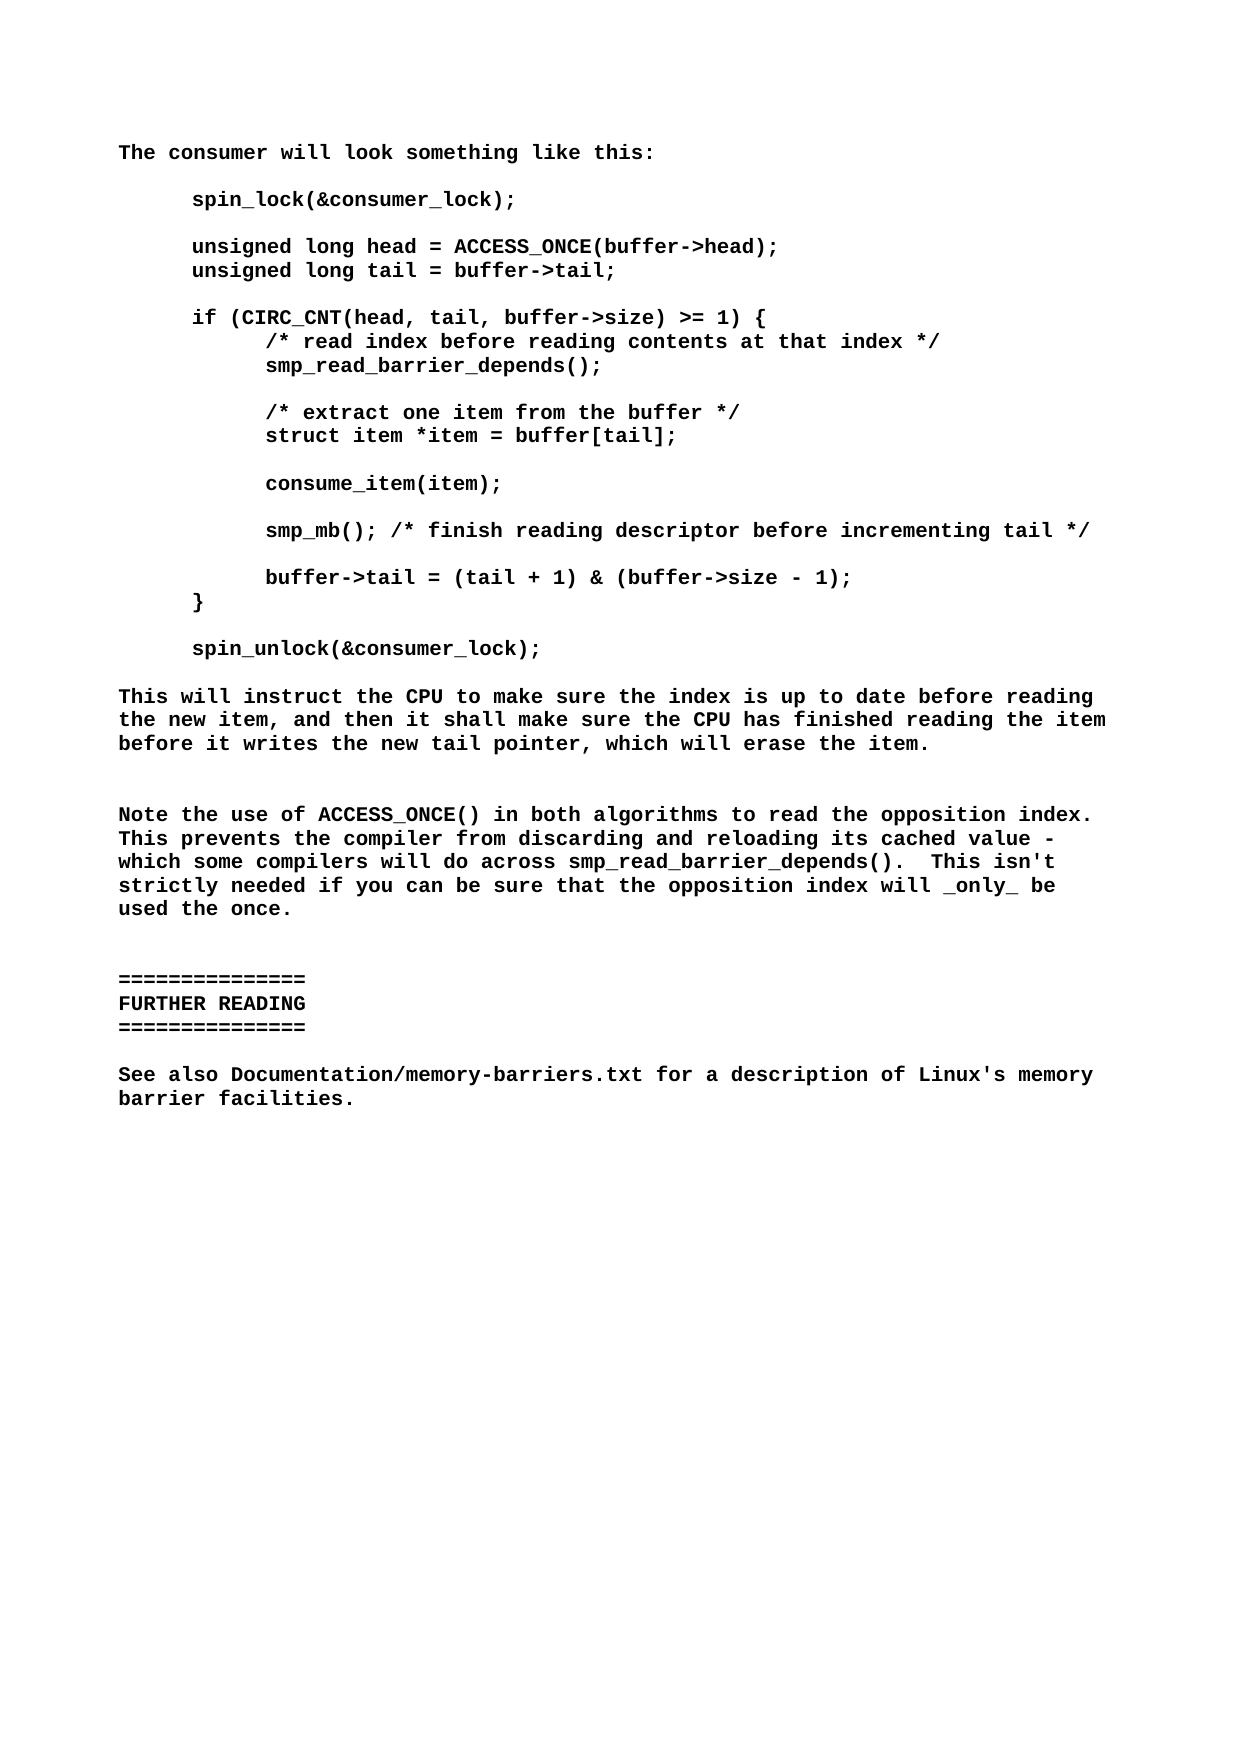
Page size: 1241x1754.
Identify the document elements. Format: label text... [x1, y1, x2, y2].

text ------------ The consumer will look something like this: spin_lock(&consumer_lock); unsigned long head = ACCESS_ONCE(buffer->head); unsigned long tail = buffer->tail; if (CIRC_CNT(head, tail, buffer->size) >= 1) { /* read index before reading contents at that index */ smp_read_barrier_depends(); /* extract one item from the buffer */ struct item *item = buffer[tail]; consume_item(item); smp_mb(); /* finish reading descriptor before incrementing tail */ buffer->tail = (tail + 1) & (buffer->size - 1); } spin_unlock(&consumer_lock); This will instruct the CPU to make sure the index is up to date before reading the new item, and then it shall make sure the CPU has finished reading the item before it writes the new tail pointer, which will erase the item. Note the use of ACCESS_ONCE() in both algorithms to read the opposition index. This prevents the compiler from discarding and reloading its cached value - which some compilers will do across smp_read_barrier_depends(). This isn't strictly needed if you can be sure that the opposition index will _only_ be used the once. =============== FURTHER READING =============== See also Documentation/memory-barriers.txt for a description of Linux's memory barrier facilities. [118, 118, 1122, 1135]
